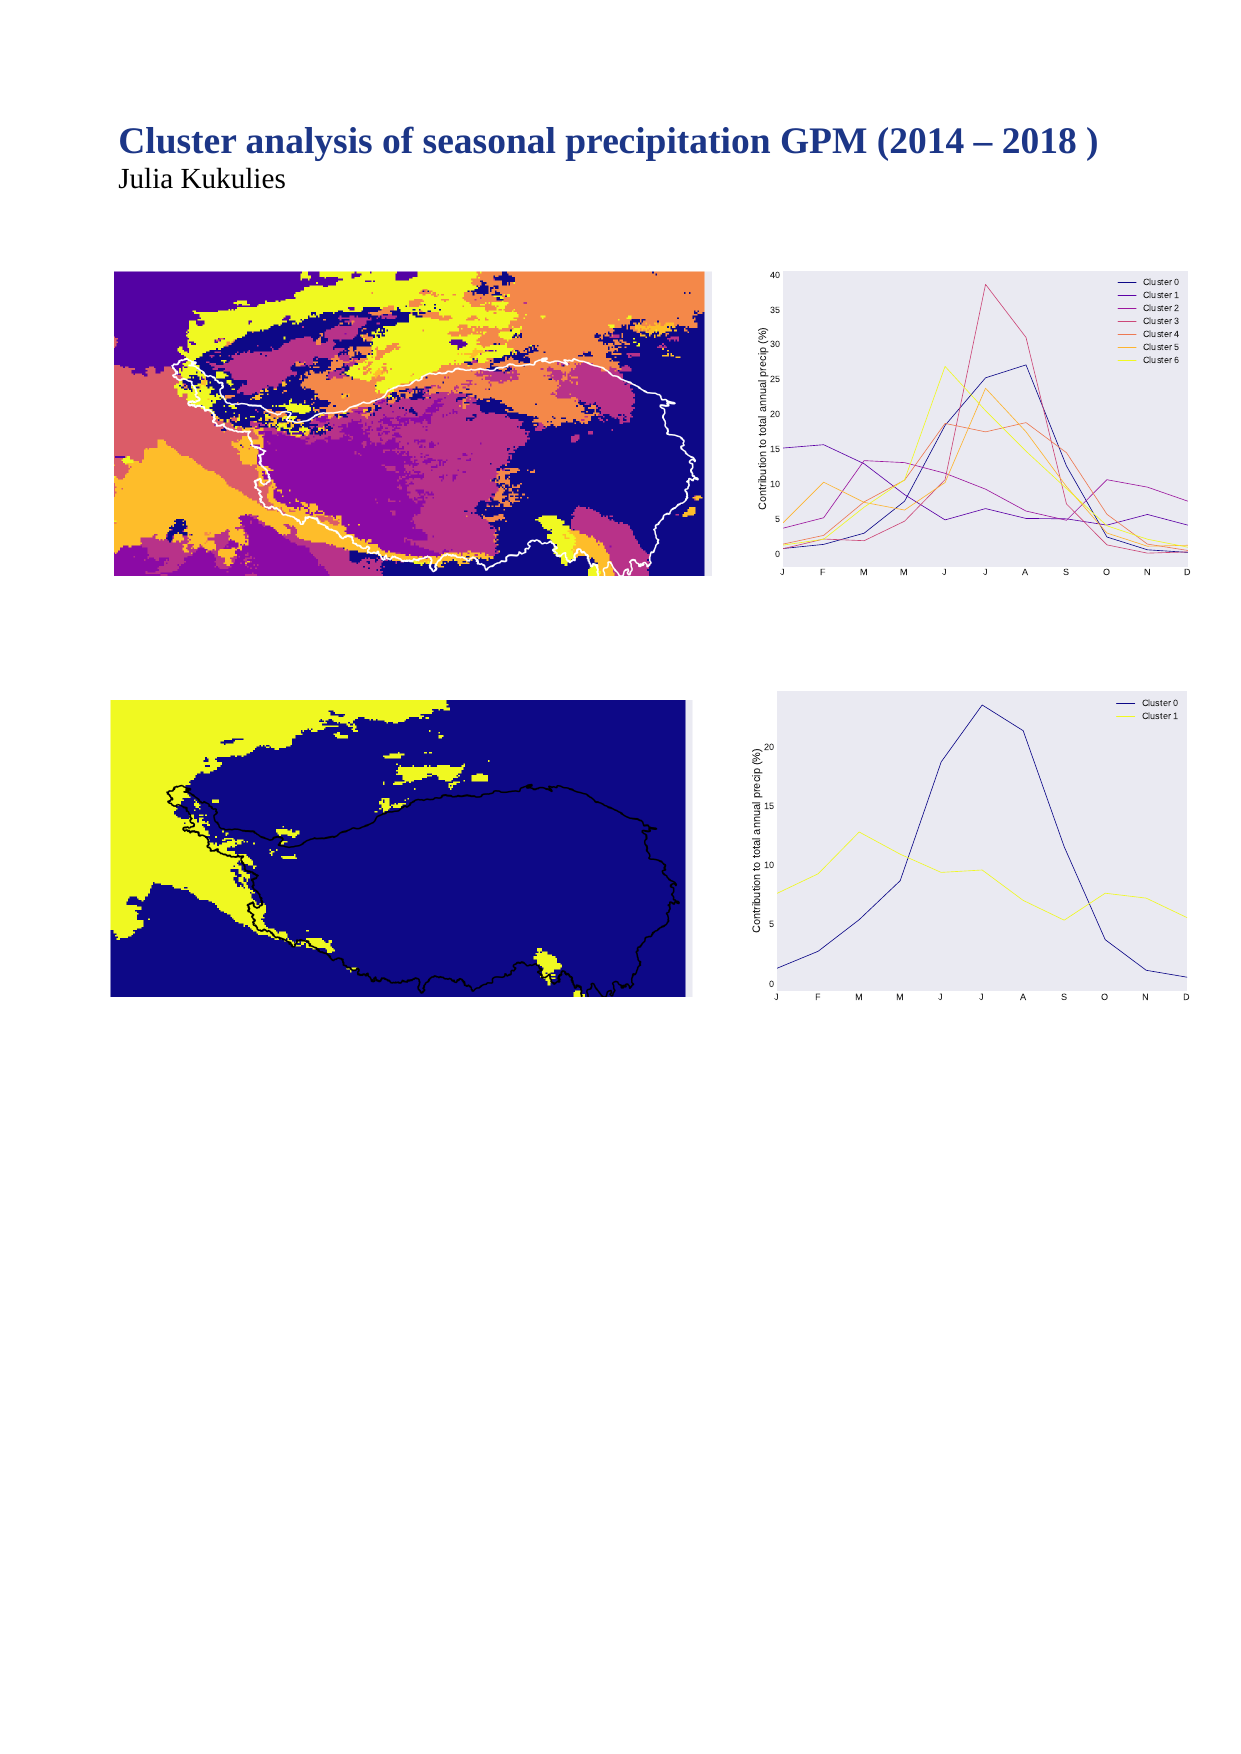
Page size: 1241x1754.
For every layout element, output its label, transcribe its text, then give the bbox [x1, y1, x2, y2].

text Cluster analysis of seasonal precipitation GPM (2014 – 2018 ) [118, 118, 1122, 161]
picture [0, 653, 783, 1046]
picture [0, 224, 804, 626]
text Julia Kukulies [118, 161, 1122, 195]
